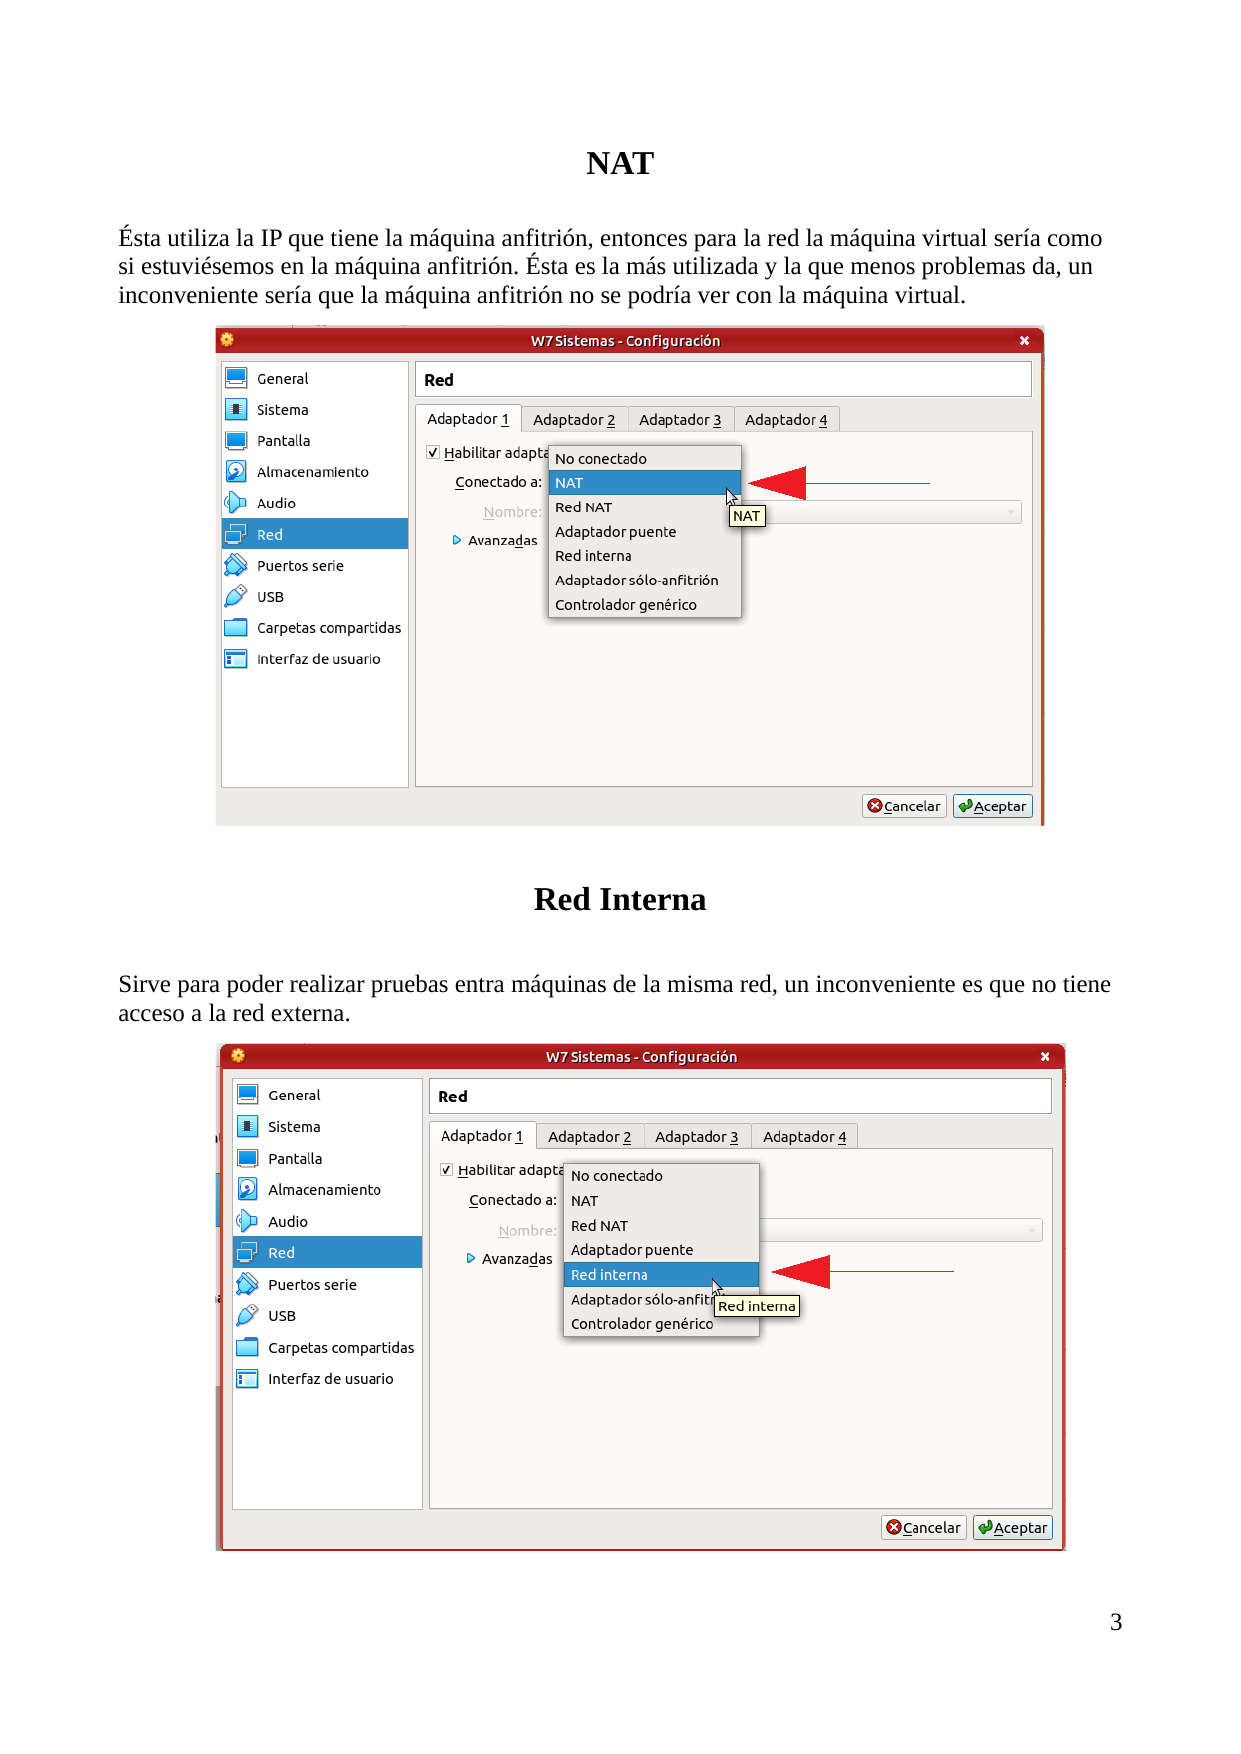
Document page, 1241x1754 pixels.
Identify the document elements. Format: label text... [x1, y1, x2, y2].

text Ésta utiliza la IP que tiene la máquina anfitrión, entonces para la red la máquina virtual sería como si estuviésemos en la máquina anfitrión. Ésta es la más utilizada y la que menos problemas da, un inconveniente sería que la máquina anfitrión no se podría ver con la máquina virtual. [118, 223, 1122, 309]
text Sirve para poder realizar pruebas entra máquinas de la misma red, un inconveniente es que no tiene acceso a la red externa. [118, 969, 1122, 1026]
subtitle NAT [118, 143, 1122, 181]
picture [215, 1043, 1067, 1551]
subtitle Red Interna [118, 880, 1122, 918]
picture [215, 325, 1045, 826]
